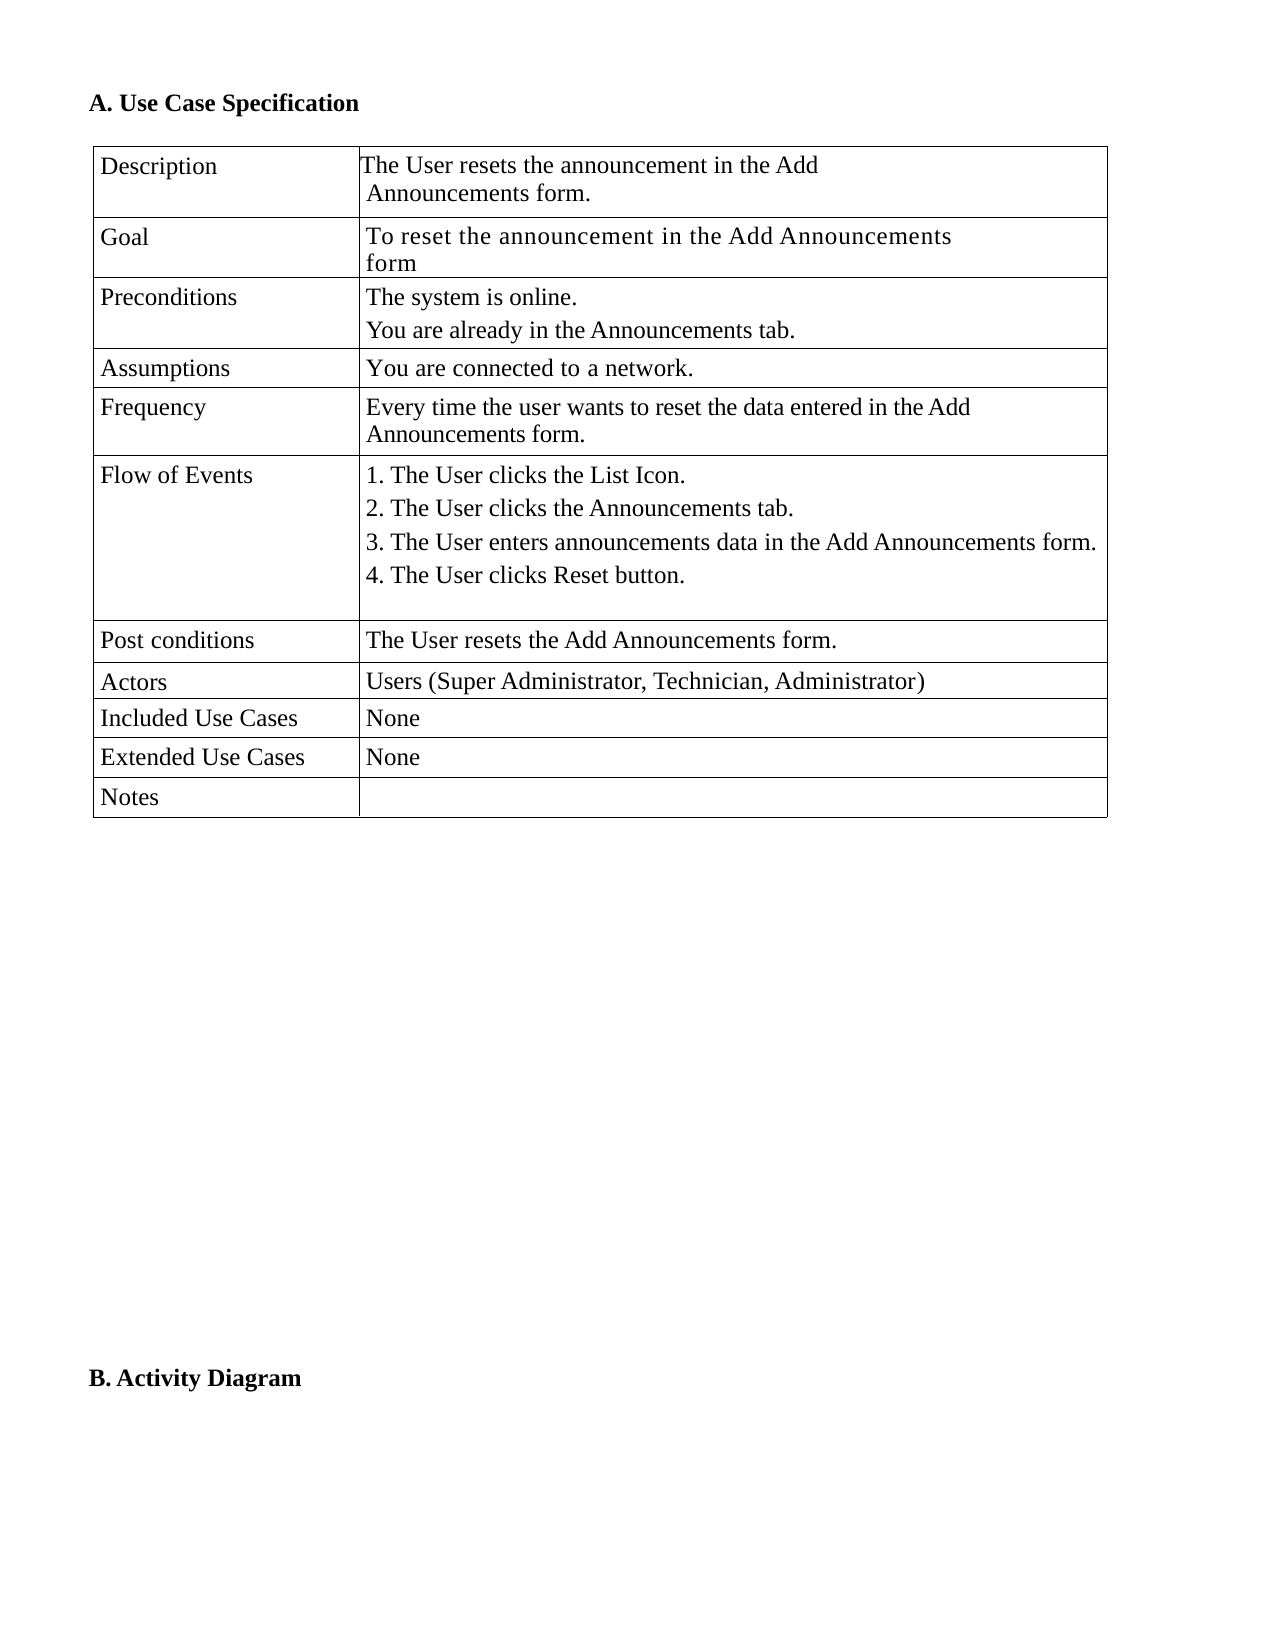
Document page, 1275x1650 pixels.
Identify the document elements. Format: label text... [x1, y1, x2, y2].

table_cell You are connected to a network. [360, 349, 1107, 387]
table_cell [360, 778, 1107, 816]
table_cell Included Use Cases [94, 699, 359, 737]
table_cell Flow of Events [94, 456, 359, 620]
table_cell Frequency [94, 388, 359, 455]
table_cell Extended Use Cases [94, 738, 359, 777]
table_cell The system is online. You are already in the Announcements tab. [360, 278, 1107, 348]
table_cell Every time the user wants to reset the data entered in the Add Announcements form. [360, 388, 1107, 455]
table_cell None [360, 699, 1107, 737]
table_cell Users (Super Administrator, Technician, Administrator) [360, 663, 1107, 698]
table_header The User resets the announcement in the Add Announcements form. [360, 147, 1107, 217]
table_cell Post conditions [94, 621, 359, 662]
text A. Use Case Specification [88, 88, 1186, 117]
table_cell 1. The User clicks the List Icon. 2. The User clicks the Announcements tab. 3. The User enters announcements data in the Add Announcements form. 4. The User clicks Reset button. [360, 456, 1107, 620]
text B. Activity Diagram [88, 1363, 1186, 1392]
table_cell To reset the announcement in the Add Announcements form [360, 218, 1107, 277]
table_cell Goal [94, 218, 359, 277]
table_cell The User resets the Add Announcements form. [360, 621, 1107, 662]
table_header Description [94, 147, 359, 217]
table_cell Assumptions [94, 349, 359, 387]
table_cell None [360, 738, 1107, 777]
table_cell Actors [94, 663, 359, 698]
table_cell Preconditions [94, 278, 359, 348]
table_cell Notes [94, 778, 359, 816]
